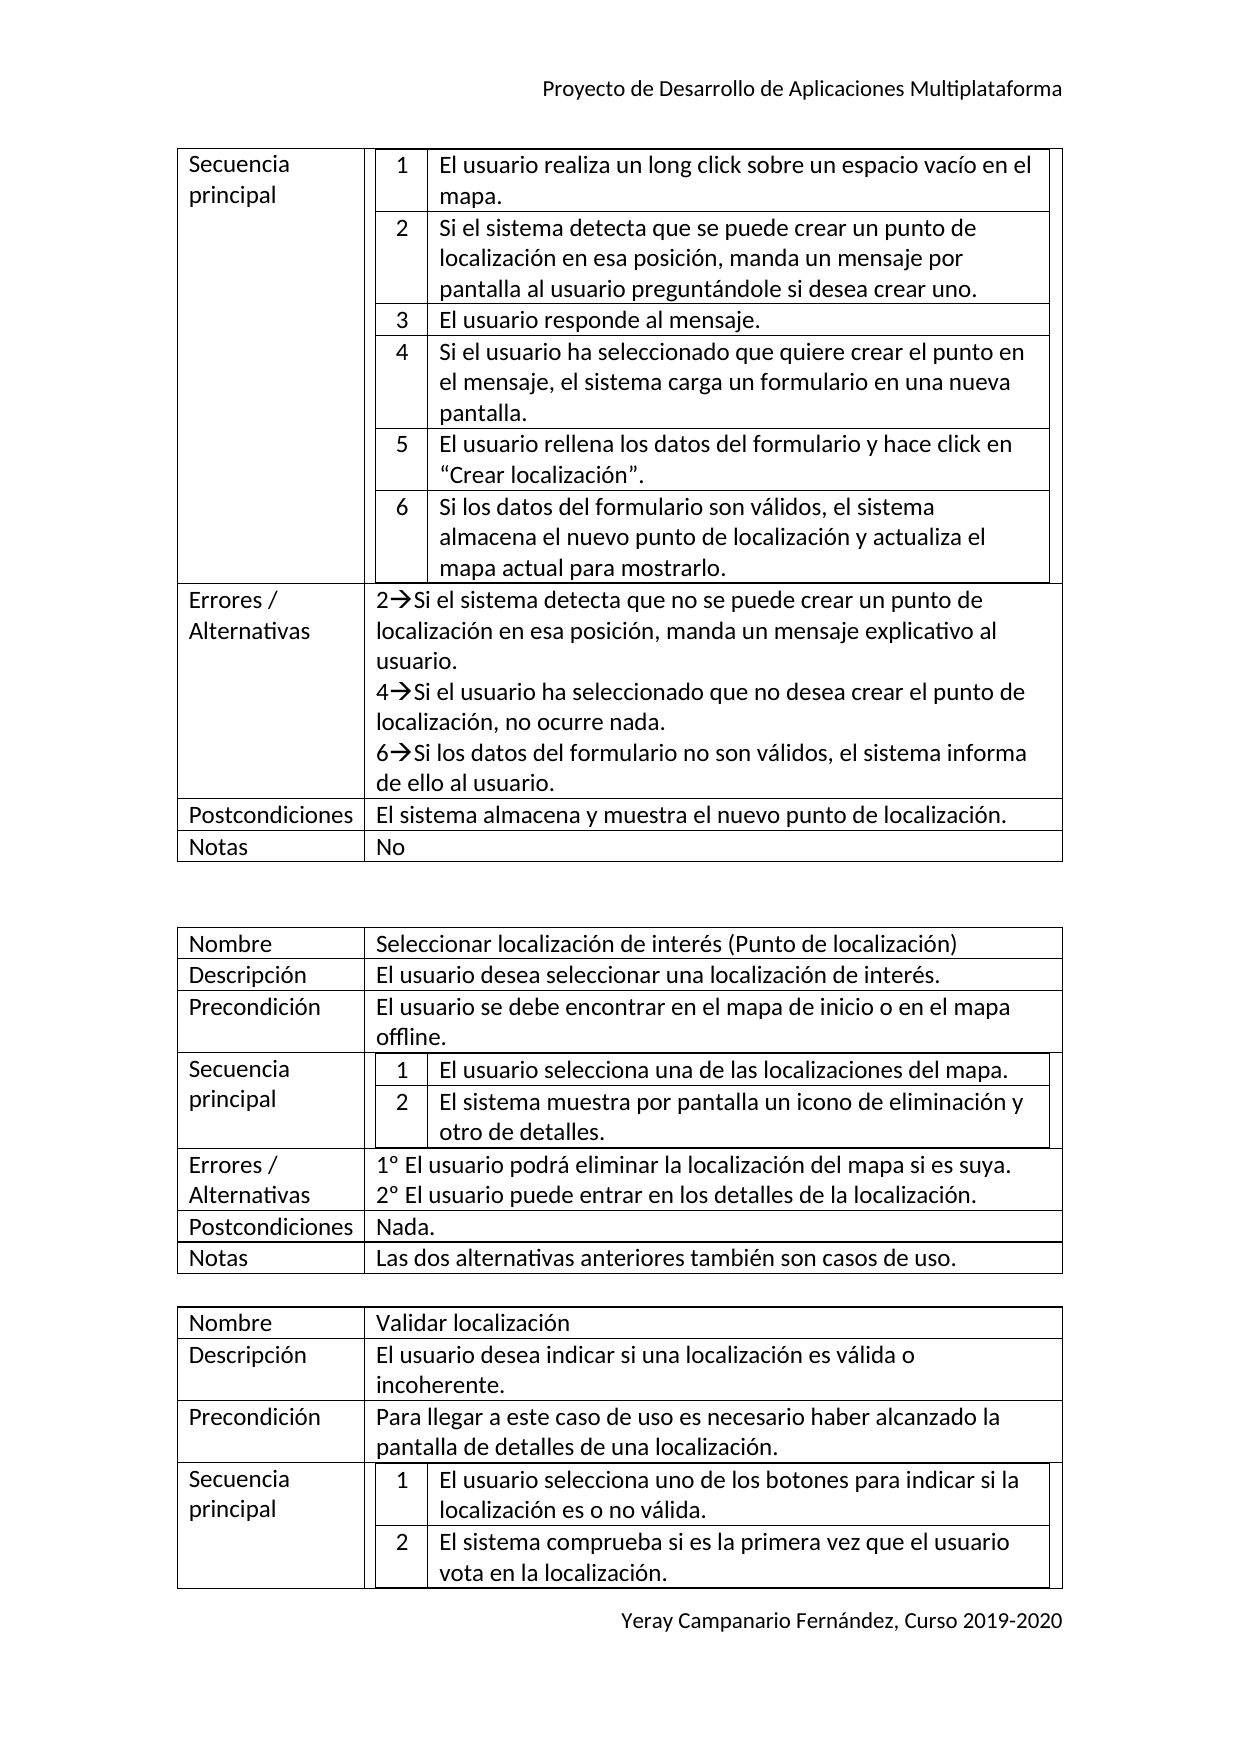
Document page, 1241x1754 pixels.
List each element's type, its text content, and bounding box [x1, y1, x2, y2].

table_cell [365, 149, 375, 583]
table_cell Si los datos del formulario son válidos, el sistema almacena el nuevo punto de localización y actualiza el mapa actual para mostrarlo. [428, 491, 1049, 582]
table_cell Nada. [365, 1211, 1062, 1241]
table_cell Secuencia principal [178, 1053, 364, 1148]
table_cell Postcondiciones [178, 799, 364, 829]
table_cell Notas [178, 831, 364, 861]
table_header El usuario selecciona una de las localizaciones del mapa. [428, 1054, 1049, 1084]
table_cell Notas [178, 1243, 364, 1273]
table_cell Descripción [178, 1339, 364, 1400]
table_cell 2 [376, 1086, 427, 1147]
table_cell 1º El usuario podrá eliminar la localización del mapa si es suya. 2º El usuario puede entrar en los detalles de la localización. [365, 1149, 1062, 1210]
table_cell Secuencia principal [178, 149, 364, 583]
table_cell Errores / Alternativas [178, 584, 364, 798]
table_header Seleccionar localización de interés (Punto de localización) [365, 928, 1062, 958]
table_cell Postcondiciones [178, 1211, 364, 1241]
table_cell Precondición [178, 991, 364, 1052]
table_cell El usuario se debe encontrar en el mapa de inicio o en el mapa offline. [365, 991, 1062, 1052]
table_cell 2 [376, 1526, 427, 1587]
table_header Nombre [178, 1308, 364, 1338]
table_header El usuario realiza un long click sobre un espacio vacío en el mapa. [428, 150, 1049, 211]
table_cell 3 [376, 304, 427, 335]
table_cell 2 [376, 212, 427, 303]
table_cell El sistema almacena y muestra el nuevo punto de localización. [365, 799, 1062, 829]
table_cell [1050, 1463, 1062, 1588]
table_header 1 [376, 1054, 427, 1084]
table_cell Si el sistema detecta que se puede crear un punto de localización en esa posición, manda un mensaje por pantalla al usuario preguntándole si desea crear uno. [428, 212, 1049, 303]
table_cell No [365, 831, 1062, 861]
table_cell 2Si el sistema detecta que no se puede crear un punto de localización en esa posición, manda un mensaje explicativo al usuario. 4Si el usuario ha seleccionado que no desea crear el punto de localización, no ocurre nada. 6Si los datos del formulario no son válidos, el sistema informa de ello al usuario. [365, 584, 1062, 798]
table_header El usuario selecciona uno de los botones para indicar si la localización es o no válida. [428, 1464, 1049, 1525]
table_cell [1050, 149, 1062, 583]
table_cell El usuario rellena los datos del formulario y hace click en “Crear localización”. [428, 429, 1049, 489]
table_cell Para llegar a este caso de uso es necesario haber alcanzado la pantalla de detalles de una localización. [365, 1401, 1062, 1462]
table_cell El usuario desea seleccionar una localización de interés. [365, 959, 1062, 990]
table_cell 4 [376, 336, 427, 427]
table_cell [365, 1053, 375, 1148]
table_cell Secuencia principal [178, 1463, 364, 1588]
table_cell El usuario desea indicar si una localización es válida o incoherente. [365, 1339, 1062, 1400]
table_cell 6 [376, 491, 427, 582]
table_cell [1050, 1053, 1062, 1148]
table_header Validar localización [365, 1308, 1062, 1338]
table_cell 5 [376, 429, 427, 489]
table_cell El sistema muestra por pantalla un icono de eliminación y otro de detalles. [428, 1086, 1049, 1147]
table_header Nombre [178, 928, 364, 958]
table_cell Precondición [178, 1401, 364, 1462]
table_cell Las dos alternativas anteriores también son casos de uso. [365, 1243, 1062, 1273]
table_header 1 [376, 150, 427, 211]
table_cell Errores / Alternativas [178, 1149, 364, 1210]
table_cell Si el usuario ha seleccionado que quiere crear el punto en el mensaje, el sistema carga un formulario en una nueva pantalla. [428, 336, 1049, 427]
table_cell El sistema comprueba si es la primera vez que el usuario vota en la localización. [428, 1526, 1049, 1587]
table_cell El usuario responde al mensaje. [428, 304, 1049, 335]
table_cell [365, 1463, 375, 1588]
table_cell Descripción [178, 959, 364, 990]
table_header 1 [376, 1464, 427, 1525]
